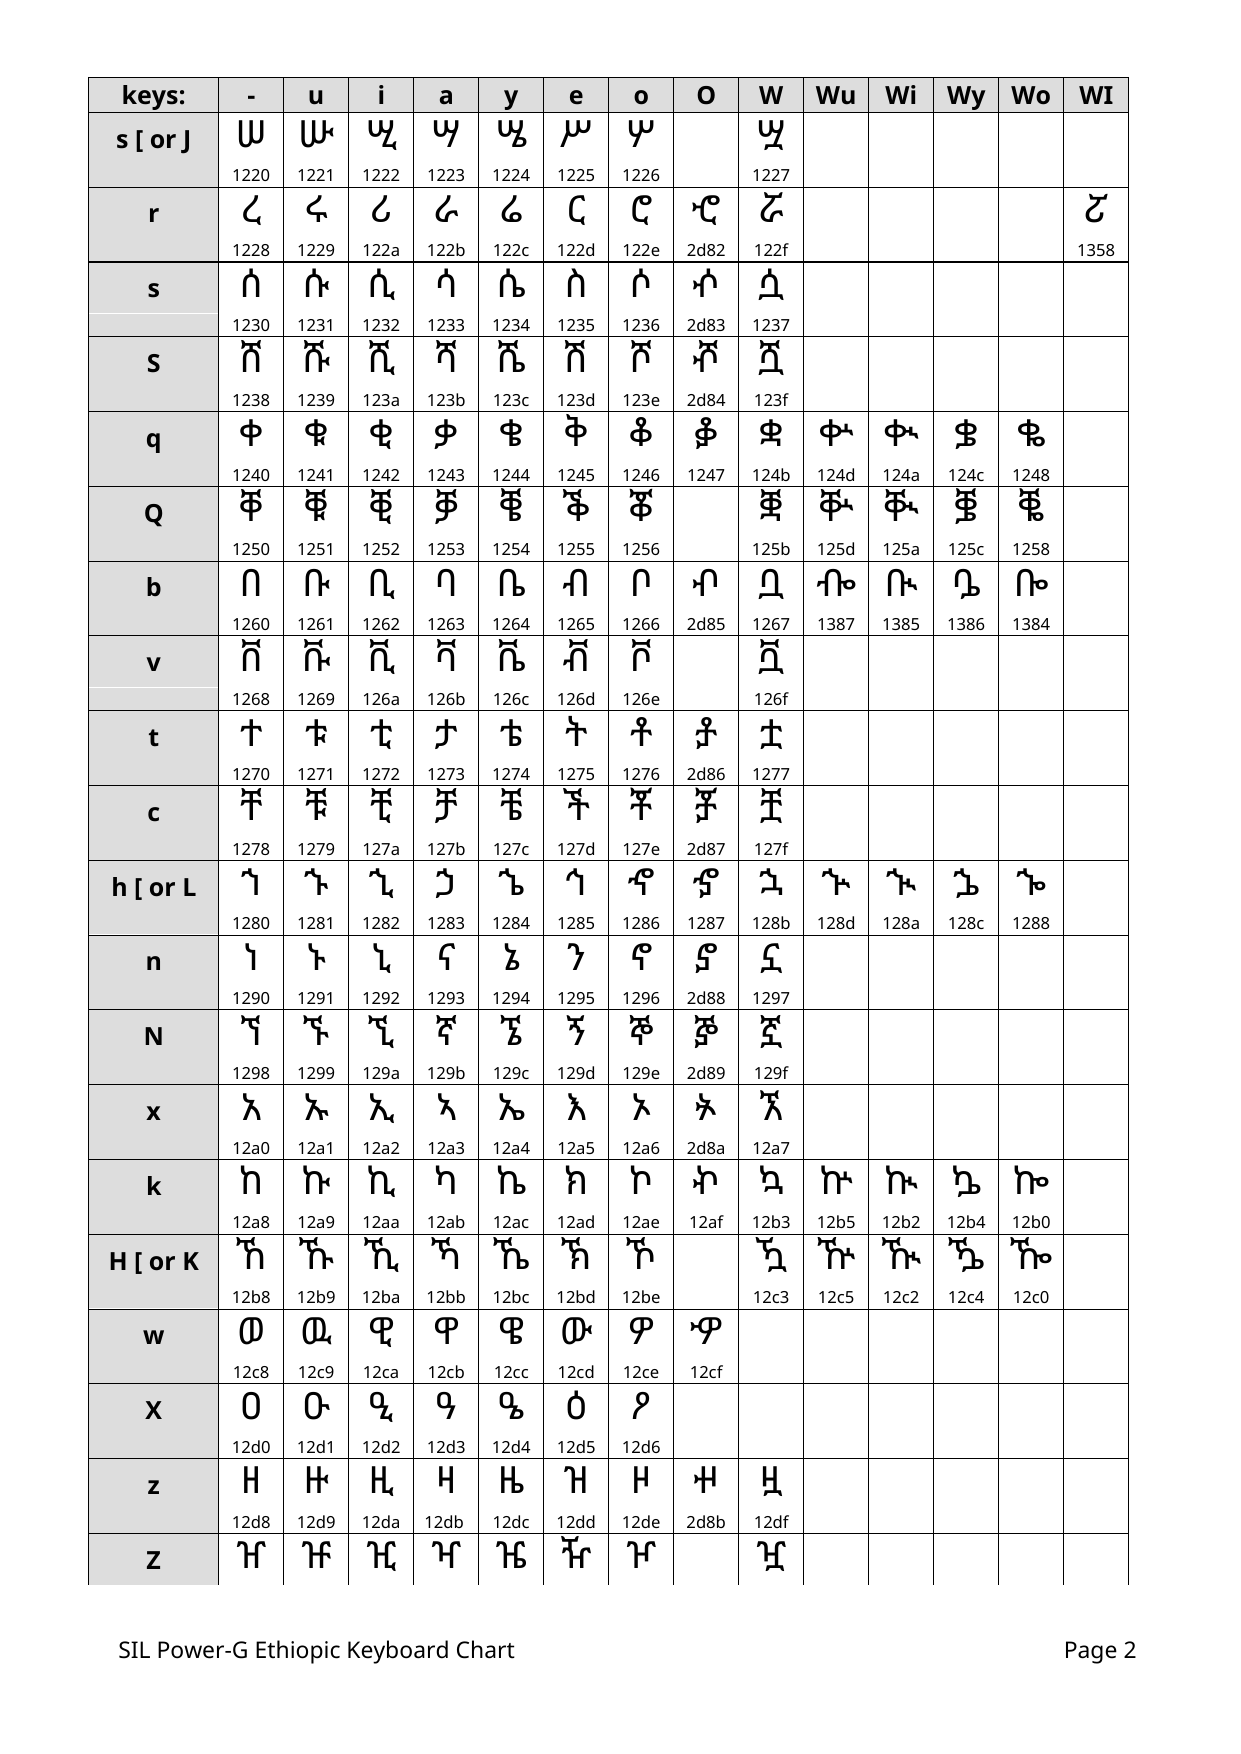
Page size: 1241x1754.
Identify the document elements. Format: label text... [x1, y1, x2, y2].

table_cell 126a [349, 688, 413, 710]
table_cell ቋ [739, 412, 803, 463]
table_cell 2d8b [674, 1510, 738, 1533]
table_cell ቾ [609, 786, 673, 837]
table_cell [804, 1510, 868, 1533]
table_cell ቃ [414, 412, 478, 463]
table_cell [739, 1361, 803, 1383]
table_cell ኳ [739, 1160, 803, 1211]
table_cell 1295 [544, 987, 608, 1009]
table_cell 128d [804, 912, 868, 934]
table_cell 2d84 [674, 388, 738, 411]
table_cell n [89, 936, 218, 987]
table_cell ኽ [544, 1235, 608, 1286]
table_cell ኾ [609, 1235, 673, 1286]
table_cell ቓ [414, 487, 478, 538]
table_cell ቿ [739, 786, 803, 837]
table_cell 12dd [544, 1510, 608, 1533]
table_cell [674, 113, 738, 164]
table_cell 1238 [219, 388, 283, 411]
table_cell [89, 837, 218, 860]
table_cell [869, 1534, 933, 1585]
table_cell 122d [544, 239, 608, 261]
table_cell [1064, 636, 1128, 687]
table_cell ዧ [739, 1534, 803, 1585]
table_cell [999, 1361, 1063, 1383]
table_cell ቈ [999, 412, 1063, 463]
table_cell 1283 [414, 912, 478, 934]
table_cell [739, 1435, 803, 1458]
table_cell 1297 [739, 987, 803, 1009]
table_cell [869, 762, 933, 785]
table_cell [1064, 1384, 1128, 1435]
table_cell [1064, 562, 1128, 613]
table_cell 1294 [479, 987, 543, 1009]
table_cell ኄ [479, 861, 543, 912]
table_cell 1234 [479, 314, 543, 336]
table_cell ዎ [609, 1310, 673, 1361]
table_cell ዛ [414, 1459, 478, 1510]
table_cell ሷ [739, 263, 803, 313]
table_cell 12bc [479, 1286, 543, 1308]
table_cell [674, 1286, 738, 1308]
table_cell 1251 [284, 538, 348, 561]
table_cell [934, 1384, 998, 1435]
table_cell [89, 1361, 218, 1383]
table_cell [869, 388, 933, 411]
table_cell ኊ [869, 861, 933, 912]
table_cell 12d0 [219, 1435, 283, 1458]
table_cell [1064, 1435, 1128, 1458]
table_cell ኹ [284, 1235, 348, 1286]
table_cell 128c [934, 912, 998, 934]
table_cell ዦ [609, 1534, 673, 1585]
table_cell ኪ [349, 1160, 413, 1211]
table_cell [999, 1136, 1063, 1159]
table_cell 1270 [219, 762, 283, 785]
table_cell [869, 1061, 933, 1084]
table_cell ⶋ [674, 1459, 738, 1510]
table_cell 1248 [999, 463, 1063, 486]
table_cell [869, 987, 933, 1009]
table_cell 125a [869, 538, 933, 561]
table_header W [739, 78, 803, 112]
table_header i [349, 78, 413, 112]
table_cell ቺ [349, 786, 413, 837]
table_cell ኖ [609, 936, 673, 987]
table_cell 1236 [609, 314, 673, 336]
table_cell [999, 762, 1063, 785]
table_cell ዏ [674, 1310, 738, 1361]
table_cell ኑ [284, 936, 348, 987]
table_cell [89, 1136, 218, 1159]
table_cell [1064, 1211, 1128, 1234]
table_cell [869, 1510, 933, 1533]
table_cell [869, 164, 933, 187]
table_cell 1293 [414, 987, 478, 1009]
table_cell ኵ [804, 1160, 868, 1211]
table_cell ቂ [349, 412, 413, 463]
table_cell 123c [479, 388, 543, 411]
table_cell 1278 [219, 837, 283, 860]
table_cell [869, 1435, 933, 1458]
table_cell ቁ [284, 412, 348, 463]
table_cell ዀ [999, 1235, 1063, 1286]
table_cell [89, 388, 218, 411]
table_cell S [89, 337, 218, 388]
table_cell 12ad [544, 1211, 608, 1234]
table_cell b [89, 562, 218, 613]
table_cell ዣ [414, 1534, 478, 1585]
table_cell 127a [349, 837, 413, 860]
table_cell [1064, 1310, 1128, 1361]
table_cell 1386 [934, 613, 998, 635]
table_cell 122e [609, 239, 673, 261]
table_cell r [89, 188, 218, 239]
table_cell ቸ [219, 786, 283, 837]
table_cell [934, 837, 998, 860]
table_cell ቪ [349, 636, 413, 687]
table_cell [804, 936, 868, 987]
table_cell ነ [219, 936, 283, 987]
table_cell x [89, 1085, 218, 1136]
table_cell [89, 987, 218, 1009]
table_cell [869, 688, 933, 710]
table_cell ዘ [219, 1459, 283, 1510]
table_cell ታ [414, 711, 478, 762]
table_cell ሬ [479, 188, 543, 239]
table_cell [869, 1361, 933, 1383]
table_cell ቌ [934, 412, 998, 463]
table_cell ቡ [284, 562, 348, 613]
table_cell [1064, 912, 1128, 934]
table_cell ቮ [609, 636, 673, 687]
table_cell ኴ [934, 1160, 998, 1211]
table_cell በ [219, 562, 283, 613]
table_cell [804, 1010, 868, 1061]
table_cell [869, 337, 933, 388]
table_cell ቩ [284, 636, 348, 687]
table_cell ቲ [349, 711, 413, 762]
table_cell [89, 314, 218, 336]
table_cell 1256 [609, 538, 673, 561]
table_cell 123f [739, 388, 803, 411]
table_cell ⶅ [674, 562, 738, 613]
table_cell [89, 164, 218, 187]
table_cell 122b [414, 239, 478, 261]
table_cell ኚ [349, 1010, 413, 1061]
table_cell 127e [609, 837, 673, 860]
table_cell ሤ [479, 113, 543, 164]
table_header Wy [934, 78, 998, 112]
table_cell [934, 1459, 998, 1510]
table_cell [869, 314, 933, 336]
table_cell ኞ [609, 1010, 673, 1061]
table_cell ዉ [284, 1310, 348, 1361]
table_cell ዑ [284, 1384, 348, 1435]
table_cell 1291 [284, 987, 348, 1009]
table_cell ⶄ [674, 337, 738, 388]
table_cell 129c [479, 1061, 543, 1084]
table_cell N [89, 1010, 218, 1061]
table_cell [1064, 538, 1128, 561]
table_cell ክ [544, 1160, 608, 1211]
table_cell ቅ [544, 412, 608, 463]
table_cell 12d5 [544, 1435, 608, 1458]
table_cell ኅ [544, 861, 608, 912]
table_cell 1276 [609, 762, 673, 785]
table_cell 125b [739, 538, 803, 561]
table_cell ኺ [349, 1235, 413, 1286]
table_cell ሢ [349, 113, 413, 164]
table_cell [1064, 1136, 1128, 1159]
table_cell [1064, 412, 1128, 463]
table_cell 1239 [284, 388, 348, 411]
table_cell ኢ [349, 1085, 413, 1136]
table_cell ዚ [349, 1459, 413, 1510]
table_cell ⶃ [674, 263, 738, 313]
table_cell ዜ [479, 1459, 543, 1510]
table_cell [804, 1136, 868, 1159]
table_cell [999, 164, 1063, 187]
table_cell ኼ [479, 1235, 543, 1286]
table_cell [869, 786, 933, 837]
table_cell 1235 [544, 314, 608, 336]
table_cell ⶊ [674, 1085, 738, 1136]
table_header e [544, 78, 608, 112]
table_cell [804, 188, 868, 239]
table_cell [1064, 388, 1128, 411]
table_cell ባ [414, 562, 478, 613]
table_cell [999, 786, 1063, 837]
table_cell [1064, 688, 1128, 710]
table_cell 1299 [284, 1061, 348, 1084]
table_cell 1279 [284, 837, 348, 860]
table_cell 12ac [479, 1211, 543, 1234]
table_cell 12c8 [219, 1361, 283, 1383]
table_header Wo [999, 78, 1063, 112]
table_cell 12c4 [934, 1286, 998, 1308]
table_cell ኟ [739, 1010, 803, 1061]
table_cell [869, 1136, 933, 1159]
table_cell ብ [544, 562, 608, 613]
table_cell [1064, 1459, 1128, 1510]
table_cell [89, 538, 218, 561]
table_cell ኂ [349, 861, 413, 912]
table_cell 1358 [1064, 239, 1128, 261]
table_cell ቆ [609, 412, 673, 463]
table_cell 124b [739, 463, 803, 486]
table_cell 122c [479, 239, 543, 261]
table_cell [934, 786, 998, 837]
table_cell [999, 688, 1063, 710]
table_cell 12a7 [739, 1136, 803, 1159]
table_cell 12cb [414, 1361, 478, 1383]
table_cell [1064, 1010, 1128, 1061]
table_cell ቕ [544, 487, 608, 538]
table_cell [934, 164, 998, 187]
table_header WI [1064, 78, 1128, 112]
table_cell 1223 [414, 164, 478, 187]
table_cell [1064, 1160, 1128, 1211]
table_cell ሽ [544, 337, 608, 388]
table_cell [999, 1510, 1063, 1533]
table_cell 1387 [804, 613, 868, 635]
table_cell ከ [219, 1160, 283, 1211]
table_cell ር [544, 188, 608, 239]
table_cell [804, 1361, 868, 1383]
table_cell ው [544, 1310, 608, 1361]
table_cell 1285 [544, 912, 608, 934]
table_cell ⶈ [674, 936, 738, 987]
table_cell 2d88 [674, 987, 738, 1009]
table_cell ሼ [479, 337, 543, 388]
table_cell ኃ [414, 861, 478, 912]
table_cell [1064, 1235, 1128, 1286]
table_cell ሱ [284, 263, 348, 313]
table_cell 1262 [349, 613, 413, 635]
table_cell 1227 [739, 164, 803, 187]
table_cell ዅ [804, 1235, 868, 1286]
table_cell ቇ [674, 412, 738, 463]
table_cell ች [544, 786, 608, 837]
table_cell ኲ [869, 1160, 933, 1211]
table_cell [804, 1061, 868, 1084]
table_cell [804, 987, 868, 1009]
table_cell 12a1 [284, 1136, 348, 1159]
table_cell ኁ [284, 861, 348, 912]
table_cell [934, 1534, 998, 1585]
table_cell ቄ [479, 412, 543, 463]
table_cell 1265 [544, 613, 608, 635]
table_cell [804, 786, 868, 837]
table_cell ኆ [609, 861, 673, 912]
table_cell 1253 [414, 538, 478, 561]
table_cell [804, 1534, 868, 1585]
table_cell 124c [934, 463, 998, 486]
table_cell [804, 314, 868, 336]
table_cell [804, 711, 868, 762]
table_cell [1064, 1085, 1128, 1136]
table_cell ሮ [609, 188, 673, 239]
table_cell 12af [674, 1211, 738, 1234]
table_cell 1263 [414, 613, 478, 635]
table_cell [999, 1534, 1063, 1585]
table_cell 12df [739, 1510, 803, 1533]
table_cell [804, 762, 868, 785]
table_cell ኘ [219, 1010, 283, 1061]
table_cell 126e [609, 688, 673, 710]
table_cell q [89, 412, 218, 463]
table_cell ሾ [609, 337, 673, 388]
table_cell 1232 [349, 314, 413, 336]
table_cell [804, 837, 868, 860]
table_cell ዓ [414, 1384, 478, 1435]
table_cell ቀ [219, 412, 283, 463]
table_cell [89, 912, 218, 934]
table_cell 12b2 [869, 1211, 933, 1234]
table_cell 12a4 [479, 1136, 543, 1159]
table_cell ፘ [1064, 188, 1128, 239]
table_cell ᎅ [869, 562, 933, 613]
table_cell ቘ [999, 487, 1063, 538]
table_cell 1221 [284, 164, 348, 187]
table_cell 129f [739, 1061, 803, 1084]
table_cell 1260 [219, 613, 283, 635]
table_cell [999, 263, 1063, 313]
table_cell 126b [414, 688, 478, 710]
table_cell [1064, 1061, 1128, 1084]
table_cell [1064, 861, 1128, 912]
table_cell 1269 [284, 688, 348, 710]
table_cell [999, 936, 1063, 987]
table_cell ዡ [284, 1534, 348, 1585]
table_cell 1233 [414, 314, 478, 336]
table_cell v [89, 636, 218, 687]
table_cell [1064, 987, 1128, 1009]
table_cell [674, 1435, 738, 1458]
table_cell [999, 113, 1063, 164]
table_cell ሥ [544, 113, 608, 164]
table_cell h [ or L [89, 861, 218, 912]
table_cell [89, 613, 218, 635]
table_cell [89, 1061, 218, 1084]
table_cell [739, 1310, 803, 1361]
table_cell 129a [349, 1061, 413, 1084]
table_cell 128a [869, 912, 933, 934]
table_cell 1226 [609, 164, 673, 187]
table_cell 12a3 [414, 1136, 478, 1159]
table_cell ኻ [414, 1235, 478, 1286]
table_cell [1064, 762, 1128, 785]
table_cell ቭ [544, 636, 608, 687]
table_cell [934, 1136, 998, 1159]
table_cell ሠ [219, 113, 283, 164]
table_cell 12cf [674, 1361, 738, 1383]
table_cell 12d1 [284, 1435, 348, 1458]
table_cell ቊ [869, 412, 933, 463]
table_cell [1064, 786, 1128, 837]
table_cell ዒ [349, 1384, 413, 1435]
table_cell ቚ [869, 487, 933, 538]
table_cell 1288 [999, 912, 1063, 934]
table_cell [999, 1459, 1063, 1510]
table_cell 1271 [284, 762, 348, 785]
table_cell 129b [414, 1061, 478, 1084]
table_cell ዖ [609, 1384, 673, 1435]
table_cell 123e [609, 388, 673, 411]
table_cell ኛ [414, 1010, 478, 1061]
table_cell ስ [544, 263, 608, 313]
table_cell ᎇ [804, 562, 868, 613]
table_cell 2d83 [674, 314, 738, 336]
table_cell 1247 [674, 463, 738, 486]
table_cell 12cc [479, 1361, 543, 1383]
table_cell 126c [479, 688, 543, 710]
table_cell 1273 [414, 762, 478, 785]
table_cell ቧ [739, 562, 803, 613]
table_cell [999, 636, 1063, 687]
table_cell 12a2 [349, 1136, 413, 1159]
table_cell ኇ [674, 861, 738, 912]
table_cell [934, 1361, 998, 1383]
table_cell ቍ [804, 412, 868, 463]
table_cell ⶂ [674, 188, 738, 239]
table_cell 1244 [479, 463, 543, 486]
table_cell 12bd [544, 1286, 608, 1308]
table_cell [999, 837, 1063, 860]
table_cell z [89, 1459, 218, 1510]
table_cell ሦ [609, 113, 673, 164]
table_cell ቯ [739, 636, 803, 687]
table_cell ሩ [284, 188, 348, 239]
table_cell [934, 636, 998, 687]
table_cell ቛ [739, 487, 803, 538]
table_cell 122a [349, 239, 413, 261]
table_cell ኯ [674, 1160, 738, 1211]
table_cell H [ or K [89, 1235, 218, 1286]
table_cell ኙ [284, 1010, 348, 1061]
table_cell 1225 [544, 164, 608, 187]
table_cell [1064, 113, 1128, 164]
table_cell ቷ [739, 711, 803, 762]
table_cell [999, 314, 1063, 336]
table_cell ቶ [609, 711, 673, 762]
table_cell [934, 936, 998, 987]
table_cell [934, 762, 998, 785]
table_cell 12a9 [284, 1211, 348, 1234]
table_cell 1245 [544, 463, 608, 486]
table_cell ቴ [479, 711, 543, 762]
table_cell [934, 263, 998, 313]
table_cell 123b [414, 388, 478, 411]
table_cell 1266 [609, 613, 673, 635]
table_cell [934, 388, 998, 411]
table_cell ኧ [739, 1085, 803, 1136]
table_cell 125d [804, 538, 868, 561]
table_cell 12b4 [934, 1211, 998, 1234]
table_cell [1064, 337, 1128, 388]
table_cell ዄ [934, 1235, 998, 1286]
table_cell [674, 1384, 738, 1435]
table_cell [869, 837, 933, 860]
table_cell 129d [544, 1061, 608, 1084]
table_cell ኡ [284, 1085, 348, 1136]
table_cell ቬ [479, 636, 543, 687]
table_cell [934, 711, 998, 762]
table_cell 122f [739, 239, 803, 261]
table_cell s [89, 263, 218, 313]
table_cell 125c [934, 538, 998, 561]
table_cell 1277 [739, 762, 803, 785]
table_cell [1064, 1286, 1128, 1308]
table_cell ኝ [544, 1010, 608, 1061]
table_cell 127f [739, 837, 803, 860]
table_cell 1224 [479, 164, 543, 187]
table_cell ዊ [349, 1310, 413, 1361]
table_cell ሺ [349, 337, 413, 388]
table_cell [1064, 1510, 1128, 1533]
table_cell ኦ [609, 1085, 673, 1136]
table_cell 129e [609, 1061, 673, 1084]
table_cell 128b [739, 912, 803, 934]
table_cell [869, 1310, 933, 1361]
table_cell ኤ [479, 1085, 543, 1136]
table_cell 1229 [284, 239, 348, 261]
table_header Wu [804, 78, 868, 112]
table_cell X [89, 1384, 218, 1435]
table_cell 1237 [739, 314, 803, 336]
table_cell [804, 388, 868, 411]
table_cell [1064, 1534, 1128, 1585]
table_cell 12ab [414, 1211, 478, 1234]
table_cell 2d87 [674, 837, 738, 860]
table_cell [934, 688, 998, 710]
table_cell 12c2 [869, 1286, 933, 1308]
table_cell ዟ [739, 1459, 803, 1510]
table_cell [869, 636, 933, 687]
table_cell [804, 688, 868, 710]
table_cell ኮ [609, 1160, 673, 1211]
table_cell [804, 164, 868, 187]
table_cell 126d [544, 688, 608, 710]
table_cell [1064, 314, 1128, 336]
table_cell ቒ [349, 487, 413, 538]
table_cell ሳ [414, 263, 478, 313]
table_cell ዢ [349, 1534, 413, 1585]
table_cell ⶉ [674, 1010, 738, 1061]
table_header o [609, 78, 673, 112]
table_cell 1230 [219, 314, 283, 336]
table_cell 1274 [479, 762, 543, 785]
table_cell 1272 [349, 762, 413, 785]
table_cell [999, 388, 1063, 411]
table_cell 1385 [869, 613, 933, 635]
table_cell 12da [349, 1510, 413, 1533]
table_cell [1064, 164, 1128, 187]
table_cell 12d3 [414, 1435, 478, 1458]
table_cell [804, 263, 868, 313]
table_cell [674, 1534, 738, 1585]
table_cell ቜ [934, 487, 998, 538]
table_cell ኰ [999, 1160, 1063, 1211]
table_cell 1275 [544, 762, 608, 785]
table_cell 12b3 [739, 1211, 803, 1234]
table_header keys: [89, 78, 218, 112]
table_cell እ [544, 1085, 608, 1136]
table_cell w [89, 1310, 218, 1361]
table_cell 1242 [349, 463, 413, 486]
table_header Wi [869, 78, 933, 112]
table_cell ኜ [479, 1010, 543, 1061]
table_cell ቹ [284, 786, 348, 837]
table_cell [89, 1510, 218, 1533]
table_cell [674, 1235, 738, 1286]
table_cell [804, 1384, 868, 1435]
table_cell ቱ [284, 711, 348, 762]
table_cell 126f [739, 688, 803, 710]
table_cell ⶇ [674, 786, 738, 837]
table_cell [804, 636, 868, 687]
table_cell [674, 688, 738, 710]
table_cell [999, 337, 1063, 388]
table_cell ዥ [544, 1534, 608, 1585]
table_cell ካ [414, 1160, 478, 1211]
table_cell [869, 1384, 933, 1435]
table_cell ዐ [219, 1384, 283, 1435]
table_cell 12c3 [739, 1286, 803, 1308]
table_cell ᎄ [999, 562, 1063, 613]
table_cell 12b9 [284, 1286, 348, 1308]
table_header u [284, 78, 348, 112]
table_cell 12c9 [284, 1361, 348, 1383]
table_cell ት [544, 711, 608, 762]
table_cell 1228 [219, 239, 283, 261]
table_cell [1064, 263, 1128, 313]
table_cell ሯ [739, 188, 803, 239]
table_cell 1250 [219, 538, 283, 561]
table_cell 12d9 [284, 1510, 348, 1533]
table_cell 1268 [219, 688, 283, 710]
table_cell [999, 1384, 1063, 1435]
table_cell [1064, 487, 1128, 538]
table_cell ሶ [609, 263, 673, 313]
table_cell [869, 1085, 933, 1136]
table_cell [999, 1435, 1063, 1458]
table_cell ኬ [479, 1160, 543, 1211]
table_cell 12a8 [219, 1211, 283, 1234]
table_cell 1222 [349, 164, 413, 187]
table_cell 1231 [284, 314, 348, 336]
table_cell [1064, 837, 1128, 860]
table_cell ሲ [349, 263, 413, 313]
table_cell [999, 987, 1063, 1009]
table_cell [934, 987, 998, 1009]
table_cell 12aa [349, 1211, 413, 1234]
table_cell ን [544, 936, 608, 987]
table_cell ዞ [609, 1459, 673, 1510]
table_cell ቻ [414, 786, 478, 837]
table_cell [804, 337, 868, 388]
table_cell [804, 113, 868, 164]
table_cell ᎆ [934, 562, 998, 613]
table_cell 12ce [609, 1361, 673, 1383]
table_cell ሿ [739, 337, 803, 388]
table_cell ኌ [934, 861, 998, 912]
table_cell [1064, 936, 1128, 987]
table_cell [804, 239, 868, 261]
table_cell 12ba [349, 1286, 413, 1308]
table_cell 124a [869, 463, 933, 486]
table_cell [1064, 613, 1128, 635]
table_cell 1287 [674, 912, 738, 934]
table_cell [674, 164, 738, 187]
table_cell 1296 [609, 987, 673, 1009]
table_cell 1282 [349, 912, 413, 934]
table_cell 2d86 [674, 762, 738, 785]
table_cell ቼ [479, 786, 543, 837]
table_cell ኋ [739, 861, 803, 912]
table_cell k [89, 1160, 218, 1211]
table_cell [89, 1286, 218, 1308]
table_cell [89, 463, 218, 486]
table_cell ቐ [219, 487, 283, 538]
table_cell 12de [609, 1510, 673, 1533]
table_cell ና [414, 936, 478, 987]
table_cell 12d4 [479, 1435, 543, 1458]
table_header - [219, 78, 283, 112]
table_cell ዂ [869, 1235, 933, 1286]
table_cell [934, 1061, 998, 1084]
table_cell [674, 636, 738, 687]
table_cell ቢ [349, 562, 413, 613]
table_cell ዕ [544, 1384, 608, 1435]
table_cell [804, 1310, 868, 1361]
table_cell [869, 711, 933, 762]
table_cell ተ [219, 711, 283, 762]
table_cell ቨ [219, 636, 283, 687]
table_cell 12be [609, 1286, 673, 1308]
table_cell ዌ [479, 1310, 543, 1361]
table_cell 12bb [414, 1286, 478, 1308]
table_cell 1254 [479, 538, 543, 561]
table_cell ኔ [479, 936, 543, 987]
table_cell ዝ [544, 1459, 608, 1510]
table_cell [869, 1010, 933, 1061]
table_cell 12b0 [999, 1211, 1063, 1234]
table_cell ሻ [414, 337, 478, 388]
table_cell ረ [219, 188, 283, 239]
table_cell ኣ [414, 1085, 478, 1136]
table_cell [934, 188, 998, 239]
table_cell 2d8a [674, 1136, 738, 1159]
table_cell 12a0 [219, 1136, 283, 1159]
table_cell 1284 [479, 912, 543, 934]
table_cell 1286 [609, 912, 673, 934]
table_cell [804, 1459, 868, 1510]
table_cell ቫ [414, 636, 478, 687]
table_cell 1292 [349, 987, 413, 1009]
table_cell [89, 1435, 218, 1458]
table_cell 12c5 [804, 1286, 868, 1308]
table_cell ሧ [739, 113, 803, 164]
table_cell [999, 1061, 1063, 1084]
table_cell ቤ [479, 562, 543, 613]
table_cell [1064, 711, 1128, 762]
table_cell 124d [804, 463, 868, 486]
table_cell 1267 [739, 613, 803, 635]
table_cell [934, 1085, 998, 1136]
table_cell ኩ [284, 1160, 348, 1211]
table_cell 1298 [219, 1061, 283, 1084]
table_cell [999, 1310, 1063, 1361]
table_cell 2d82 [674, 239, 738, 261]
table_cell 12d2 [349, 1435, 413, 1458]
table_cell [89, 688, 218, 710]
table_cell [869, 936, 933, 987]
table_cell [869, 239, 933, 261]
table_cell 1261 [284, 613, 348, 635]
table_cell 12b5 [804, 1211, 868, 1234]
table_cell ሡ [284, 113, 348, 164]
table_header a [414, 78, 478, 112]
table_cell [674, 487, 738, 538]
table_cell ኍ [804, 861, 868, 912]
table_cell ዠ [219, 1534, 283, 1585]
table_cell ራ [414, 188, 478, 239]
table_cell 12db [414, 1510, 478, 1533]
table_cell 123a [349, 388, 413, 411]
table_cell ሴ [479, 263, 543, 313]
table_cell ሪ [349, 188, 413, 239]
table_cell ኀ [219, 861, 283, 912]
table_cell ⶆ [674, 711, 738, 762]
table_cell 1264 [479, 613, 543, 635]
table_cell 12b8 [219, 1286, 283, 1308]
table_cell [89, 239, 218, 261]
table_cell [804, 1085, 868, 1136]
table_cell ሸ [219, 337, 283, 388]
table_cell 12ae [609, 1211, 673, 1234]
table_cell 1290 [219, 987, 283, 1009]
table_cell ዔ [479, 1384, 543, 1435]
table_cell 12cd [544, 1361, 608, 1383]
table_cell ዤ [479, 1534, 543, 1585]
table_cell [999, 239, 1063, 261]
table_cell ቔ [479, 487, 543, 538]
table_cell 1281 [284, 912, 348, 934]
table_cell ዃ [739, 1235, 803, 1286]
table_cell 127c [479, 837, 543, 860]
table_cell [89, 762, 218, 785]
table_cell 1280 [219, 912, 283, 934]
table_cell [934, 113, 998, 164]
table_cell Z [89, 1534, 218, 1585]
table_cell 12a5 [544, 1136, 608, 1159]
table_cell ኈ [999, 861, 1063, 912]
table_cell [934, 1435, 998, 1458]
table_cell [674, 538, 738, 561]
table_cell Q [89, 487, 218, 538]
table_cell 2d85 [674, 613, 738, 635]
table_cell [869, 188, 933, 239]
table_cell 12a6 [609, 1136, 673, 1159]
table_cell ቑ [284, 487, 348, 538]
table_cell ሹ [284, 337, 348, 388]
table_cell ቝ [804, 487, 868, 538]
table_cell [934, 1310, 998, 1361]
table_cell አ [219, 1085, 283, 1136]
table_cell 127d [544, 837, 608, 860]
table_cell [999, 1085, 1063, 1136]
table_cell 12dc [479, 1510, 543, 1533]
table_cell [934, 337, 998, 388]
table_cell 123d [544, 388, 608, 411]
table_cell 1255 [544, 538, 608, 561]
table_header y [479, 78, 543, 112]
table_cell 1252 [349, 538, 413, 561]
table_cell ዙ [284, 1459, 348, 1510]
table_cell 127b [414, 837, 478, 860]
table_cell [934, 239, 998, 261]
table_cell [1064, 1361, 1128, 1383]
table_cell ኗ [739, 936, 803, 987]
table_cell [934, 314, 998, 336]
table_cell 12d6 [609, 1435, 673, 1458]
table_cell [1064, 463, 1128, 486]
table_cell [804, 1435, 868, 1458]
table_cell [89, 1211, 218, 1234]
table_cell ሣ [414, 113, 478, 164]
table_header O [674, 78, 738, 112]
table_cell 2d89 [674, 1061, 738, 1084]
table_cell [999, 1010, 1063, 1061]
table_cell [934, 1010, 998, 1061]
table_cell [999, 711, 1063, 762]
table_cell c [89, 786, 218, 837]
table_cell t [89, 711, 218, 762]
table_cell 1240 [219, 463, 283, 486]
table_cell ኒ [349, 936, 413, 987]
table_cell 1241 [284, 463, 348, 486]
table_cell [869, 263, 933, 313]
table_cell [869, 113, 933, 164]
table_cell 1258 [999, 538, 1063, 561]
table_cell 12ca [349, 1361, 413, 1383]
table_cell ሰ [219, 263, 283, 313]
table_cell 12c0 [999, 1286, 1063, 1308]
table_cell ኸ [219, 1235, 283, 1286]
table_cell 1243 [414, 463, 478, 486]
table_cell [739, 1384, 803, 1435]
table_cell 12d8 [219, 1510, 283, 1533]
table_cell [869, 1459, 933, 1510]
table_cell ወ [219, 1310, 283, 1361]
table_cell ቦ [609, 562, 673, 613]
table_cell ቖ [609, 487, 673, 538]
table_cell [999, 188, 1063, 239]
table_cell 1246 [609, 463, 673, 486]
table_cell [934, 1510, 998, 1533]
table_cell s [ or J [89, 113, 218, 164]
table_cell 1220 [219, 164, 283, 187]
table_cell 1384 [999, 613, 1063, 635]
table_cell ዋ [414, 1310, 478, 1361]
